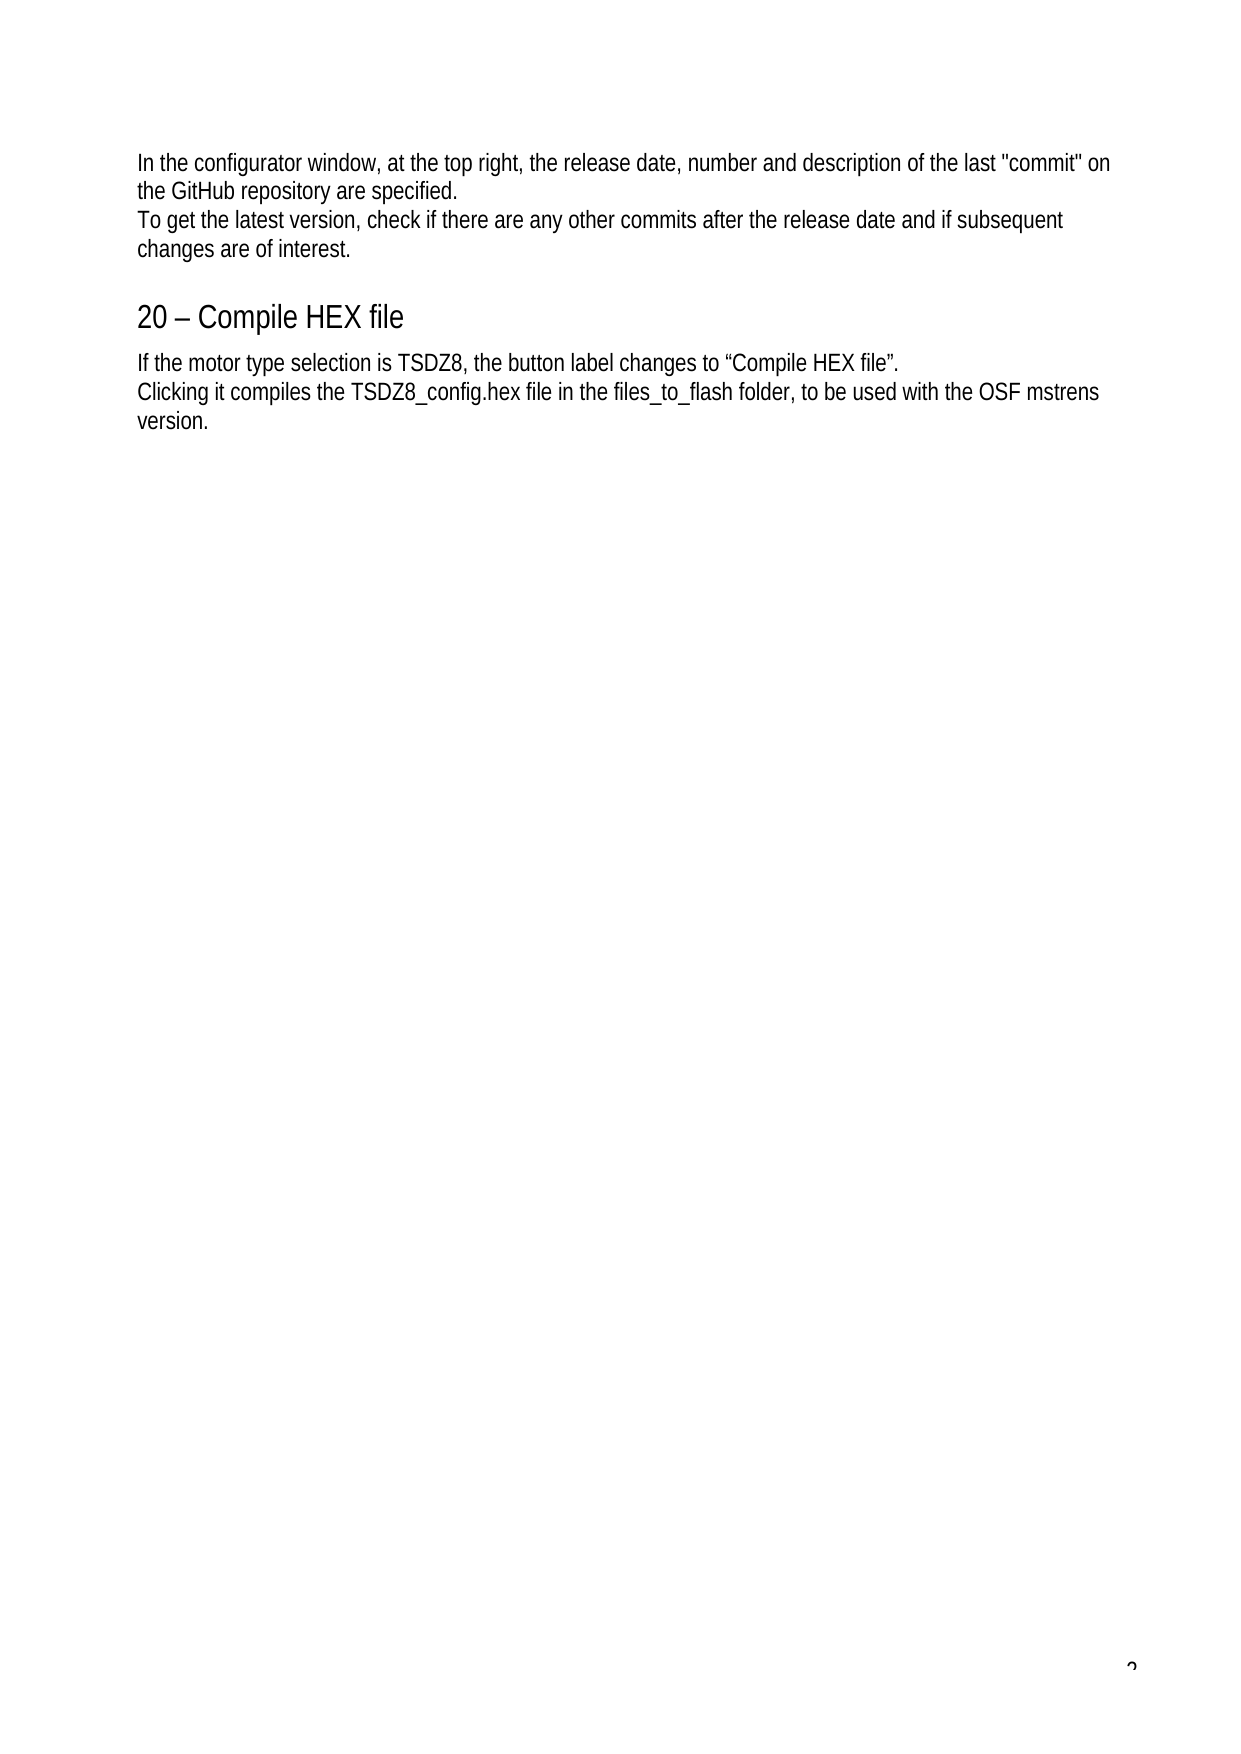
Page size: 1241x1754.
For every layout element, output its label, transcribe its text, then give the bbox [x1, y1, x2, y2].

text To get the latest version, check if there are any other commits after the release date and if subsequent changes are of interest. [137, 205, 1122, 262]
text In the configurator window, at the top right, the release date, number and description of the last "commit" on the GitHub repository are specified. [137, 148, 1122, 205]
text If the motor type selection is TSDZ8, the button label changes to “Compile HEX file”. [137, 348, 1122, 377]
text 20 – Compile HEX file [137, 298, 1122, 336]
text Clicking it compiles the TSDZ8_config.hex file in the files_to_flash folder, to be used with the OSF mstrens version. [137, 377, 1122, 434]
